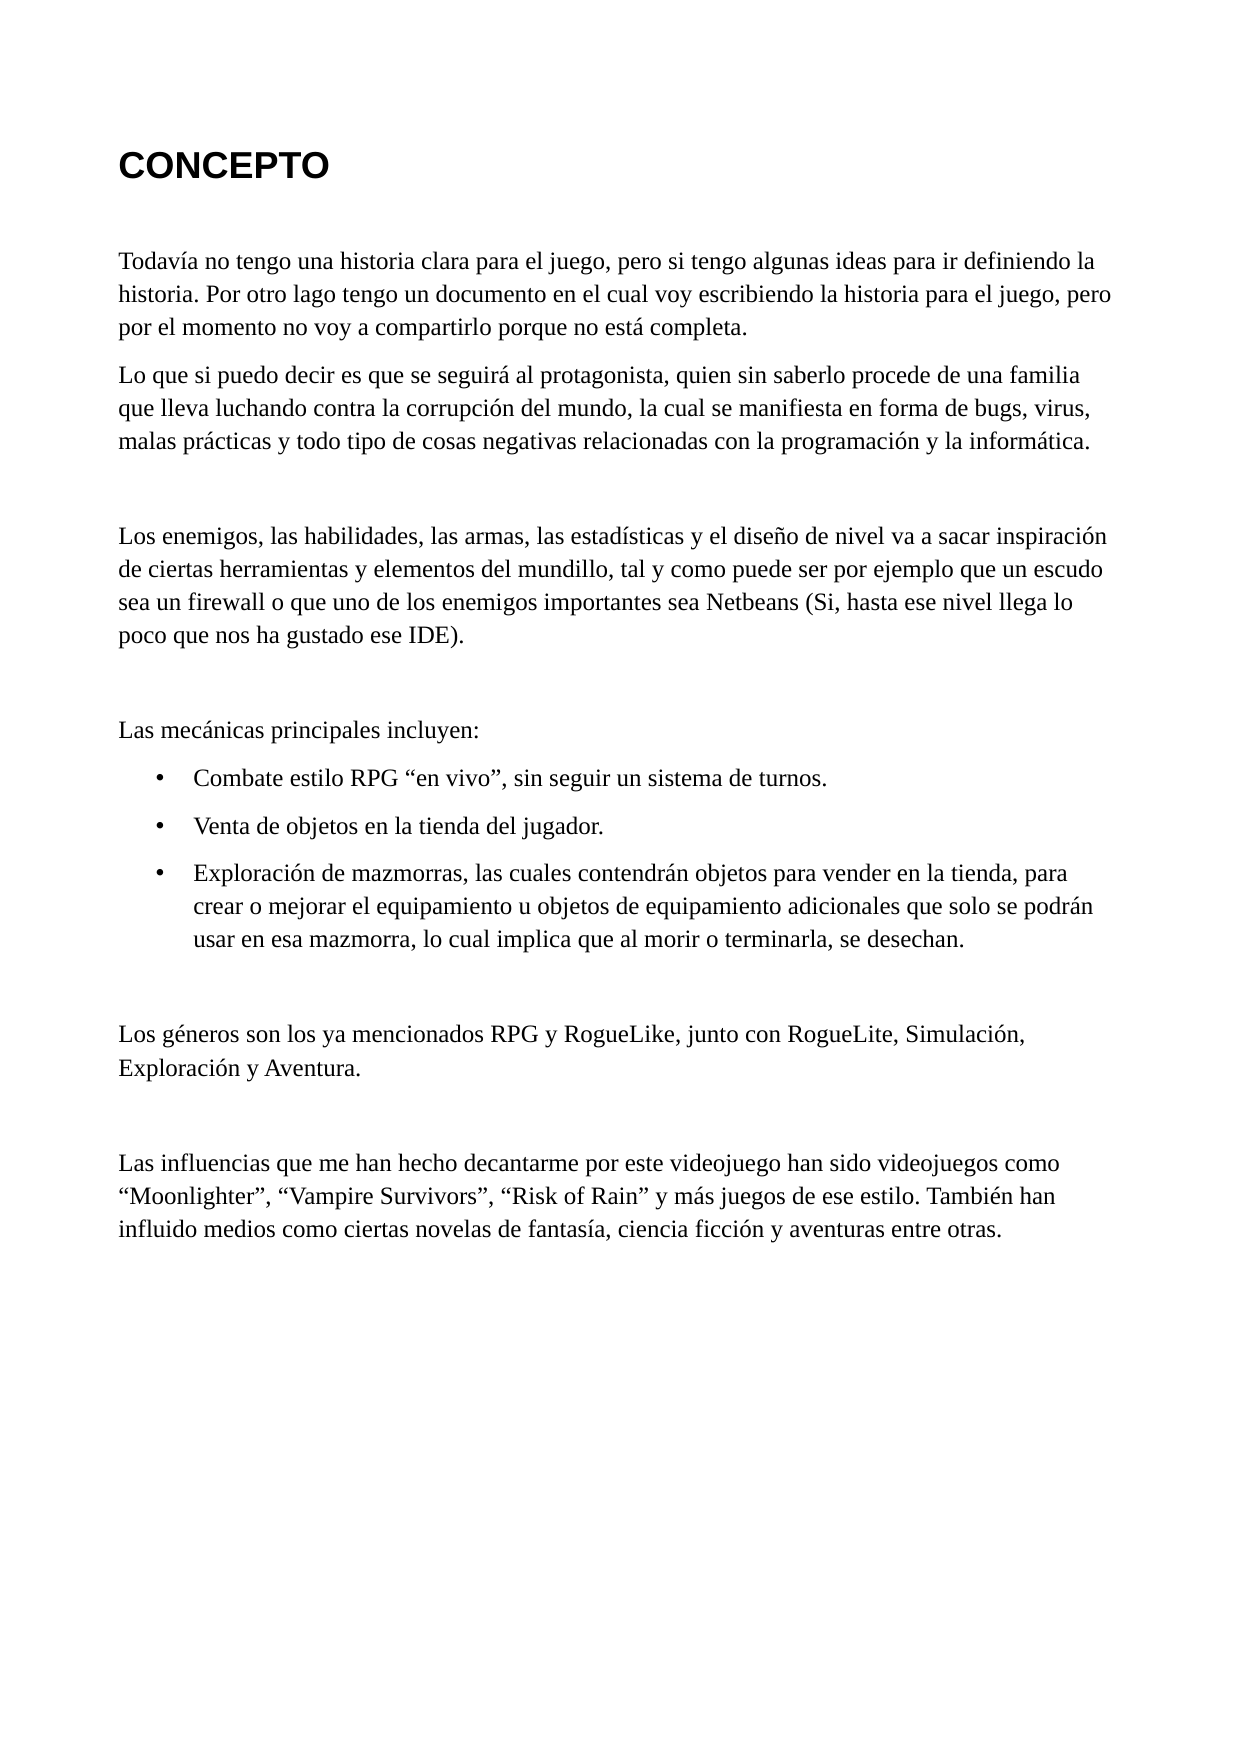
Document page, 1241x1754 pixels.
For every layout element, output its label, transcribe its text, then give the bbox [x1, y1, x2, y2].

list Venta de objetos en la tienda del jugador. [156, 811, 1122, 839]
text Las influencias que me han hecho decantarme por este videojuego han sido videojuegos como “Moonlighter”, “Vampire Survivors”, “Risk of Rain” y más juegos de ese estilo. También han influido medios como ciertas novelas de fantasía, ciencia ficción y aventuras entre otras. [118, 1148, 1122, 1243]
text Lo que si puedo decir es que se seguirá al protagonista, quien sin saberlo procede de una familia que lleva luchando contra la corrupción del mundo, la cual se manifiesta en forma de bugs, virus, malas prácticas y todo tipo de cosas negativas relacionadas con la programación y la informática. [118, 360, 1122, 455]
text Los enemigos, las habilidades, las armas, las estadísticas y el diseño de nivel va a sacar inspiración de ciertas herramientas y elementos del mundillo, tal y como puede ser por ejemplo que un escudo sea un firewall o que uno de los enemigos importantes sea Netbeans (Si, hasta ese nivel llega lo poco que nos ha gustado ese IDE). [118, 521, 1122, 649]
text Todavía no tengo una historia clara para el juego, pero si tengo algunas ideas para ir definiendo la historia. Por otro lago tengo un documento en el cual voy escribiendo la historia para el juego, pero por el momento no voy a compartirlo porque no está completa. [118, 246, 1122, 341]
subtitle CONCEPTO [118, 143, 1122, 186]
list Combate estilo RPG “en vivo”, sin seguir un sistema de turnos. [156, 763, 1122, 792]
text Los géneros son los ya mencionados RPG y RogueLike, junto con RogueLite, Simulación, Exploración y Aventura. [118, 1019, 1122, 1081]
list Exploración de mazmorras, las cuales contendrán objetos para vender en la tienda, para crear o mejorar el equipamiento u objetos de equipamiento adicionales que solo se podrán usar en esa mazmorra, lo cual implica que al morir o terminarla, se desechan. [156, 858, 1122, 953]
text Las mecánicas principales incluyen: [118, 716, 1122, 744]
